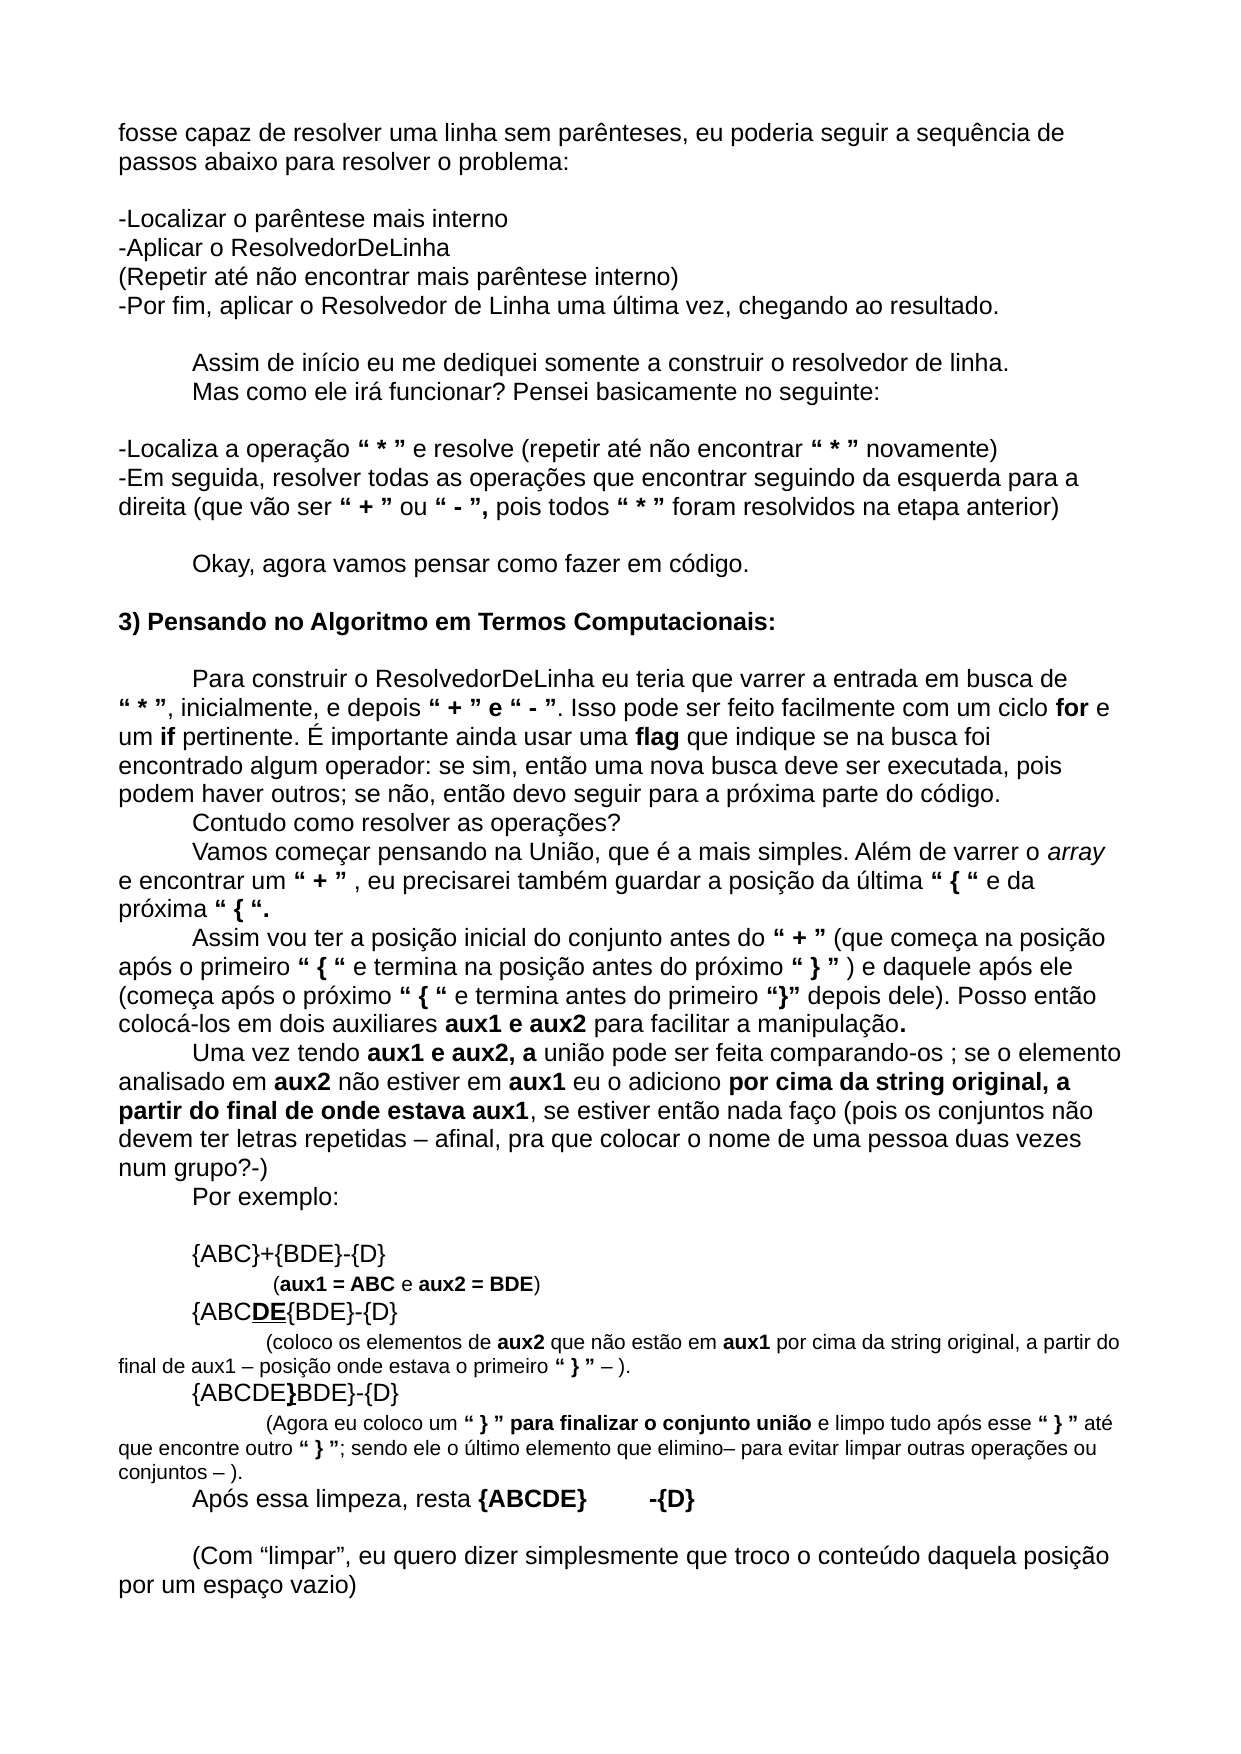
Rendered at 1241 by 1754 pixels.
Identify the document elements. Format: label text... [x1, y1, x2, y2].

text (coloco os elementos de aux2 que não estão em aux1 por cima da string original, a partir do final de aux1 – posição onde estava o primeiro “ } ” – ). [118, 1326, 1122, 1378]
text Assim vou ter a posição inicial do conjunto antes do “ + ” (que começa na posição após o primeiro “ { “ e termina na posição antes do próximo “ } ” ) e daquele após ele (começa após o próximo “ { “ e termina antes do primeiro “}” depois dele). Posso então colocá-los em dois auxiliares aux1 e aux2 para facilitar a manipulação. [118, 923, 1122, 1038]
text Mas como ele irá funcionar? Pensei basicamente no seguinte: [118, 377, 1122, 406]
text fosse capaz de resolver uma linha sem parênteses, eu poderia seguir a sequência de passos abaixo para resolver o problema: [118, 118, 1122, 176]
text -Em seguida, resolver todas as operações que encontrar seguindo da esquerda para a direita (que vão ser “ + ” ou “ - ”, pois todos “ * ” foram resolvidos na etapa anterior) [118, 463, 1122, 521]
text (Repetir até não encontrar mais parêntese interno) [118, 262, 1122, 291]
text Contudo como resolver as operações? [118, 808, 1122, 837]
text Okay, agora vamos pensar como fazer em código. [118, 549, 1122, 578]
text -Aplicar o ResolvedorDeLinha [118, 233, 1122, 262]
text (aux1 = ABC e aux2 = BDE) [118, 1268, 1122, 1297]
text Após essa limpeza, resta {ABCDE} -{D} [118, 1484, 1122, 1512]
text Para construir o ResolvedorDeLinha eu teria que varrer a entrada em busca de “ * ”, inicialmente, e depois “ + ” e “ - ”. Isso pode ser feito facilmente com um ciclo for e um if pertinente. É importante ainda usar uma flag que indique se na busca foi encontrado algum operador: se sim, então uma nova busca deve ser executada, pois podem haver outros; se não, então devo seguir para a próxima parte do código. [118, 664, 1122, 808]
text {ABC}+{BDE}-{D} [118, 1239, 1122, 1268]
text (Agora eu coloco um “ } ” para finalizar o conjunto união e limpo tudo após esse “ } ” até que encontre outro “ } ”; sendo ele o último elemento que elimino– para evitar limpar outras operações ou conjuntos – ). [118, 1407, 1122, 1484]
text Assim de início eu me dediquei somente a construir o resolvedor de linha. [118, 348, 1122, 377]
text (Com “limpar”, eu quero dizer simplesmente que troco o conteúdo daquela posição por um espaço vazio) [118, 1541, 1122, 1599]
text -Por fim, aplicar o Resolvedor de Linha uma última vez, chegando ao resultado. [118, 291, 1122, 319]
text -Localizar o parêntese mais interno [118, 204, 1122, 233]
text {ABCDE{BDE}-{D} [118, 1297, 1122, 1326]
text {ABCDE}BDE}-{D} [118, 1378, 1122, 1407]
text 3) Pensando no Algoritmo em Termos Computacionais: [118, 607, 1122, 636]
text Por exemplo: [118, 1182, 1122, 1211]
text Uma vez tendo aux1 e aux2, a união pode ser feita comparando-os ; se o elemento analisado em aux2 não estiver em aux1 eu o adiciono por cima da string original, a partir do final de onde estava aux1, se estiver então nada faço (pois os conjuntos não devem ter letras repetidas – afinal, pra que colocar o nome de uma pessoa duas vezes num grupo?-) [118, 1038, 1122, 1182]
text -Localiza a operação “ * ” e resolve (repetir até não encontrar “ * ” novamente) [118, 434, 1122, 463]
text Vamos começar pensando na União, que é a mais simples. Além de varrer o array e encontrar um “ + ” , eu precisarei também guardar a posição da última “ { “ e da próxima “ { “. [118, 837, 1122, 923]
